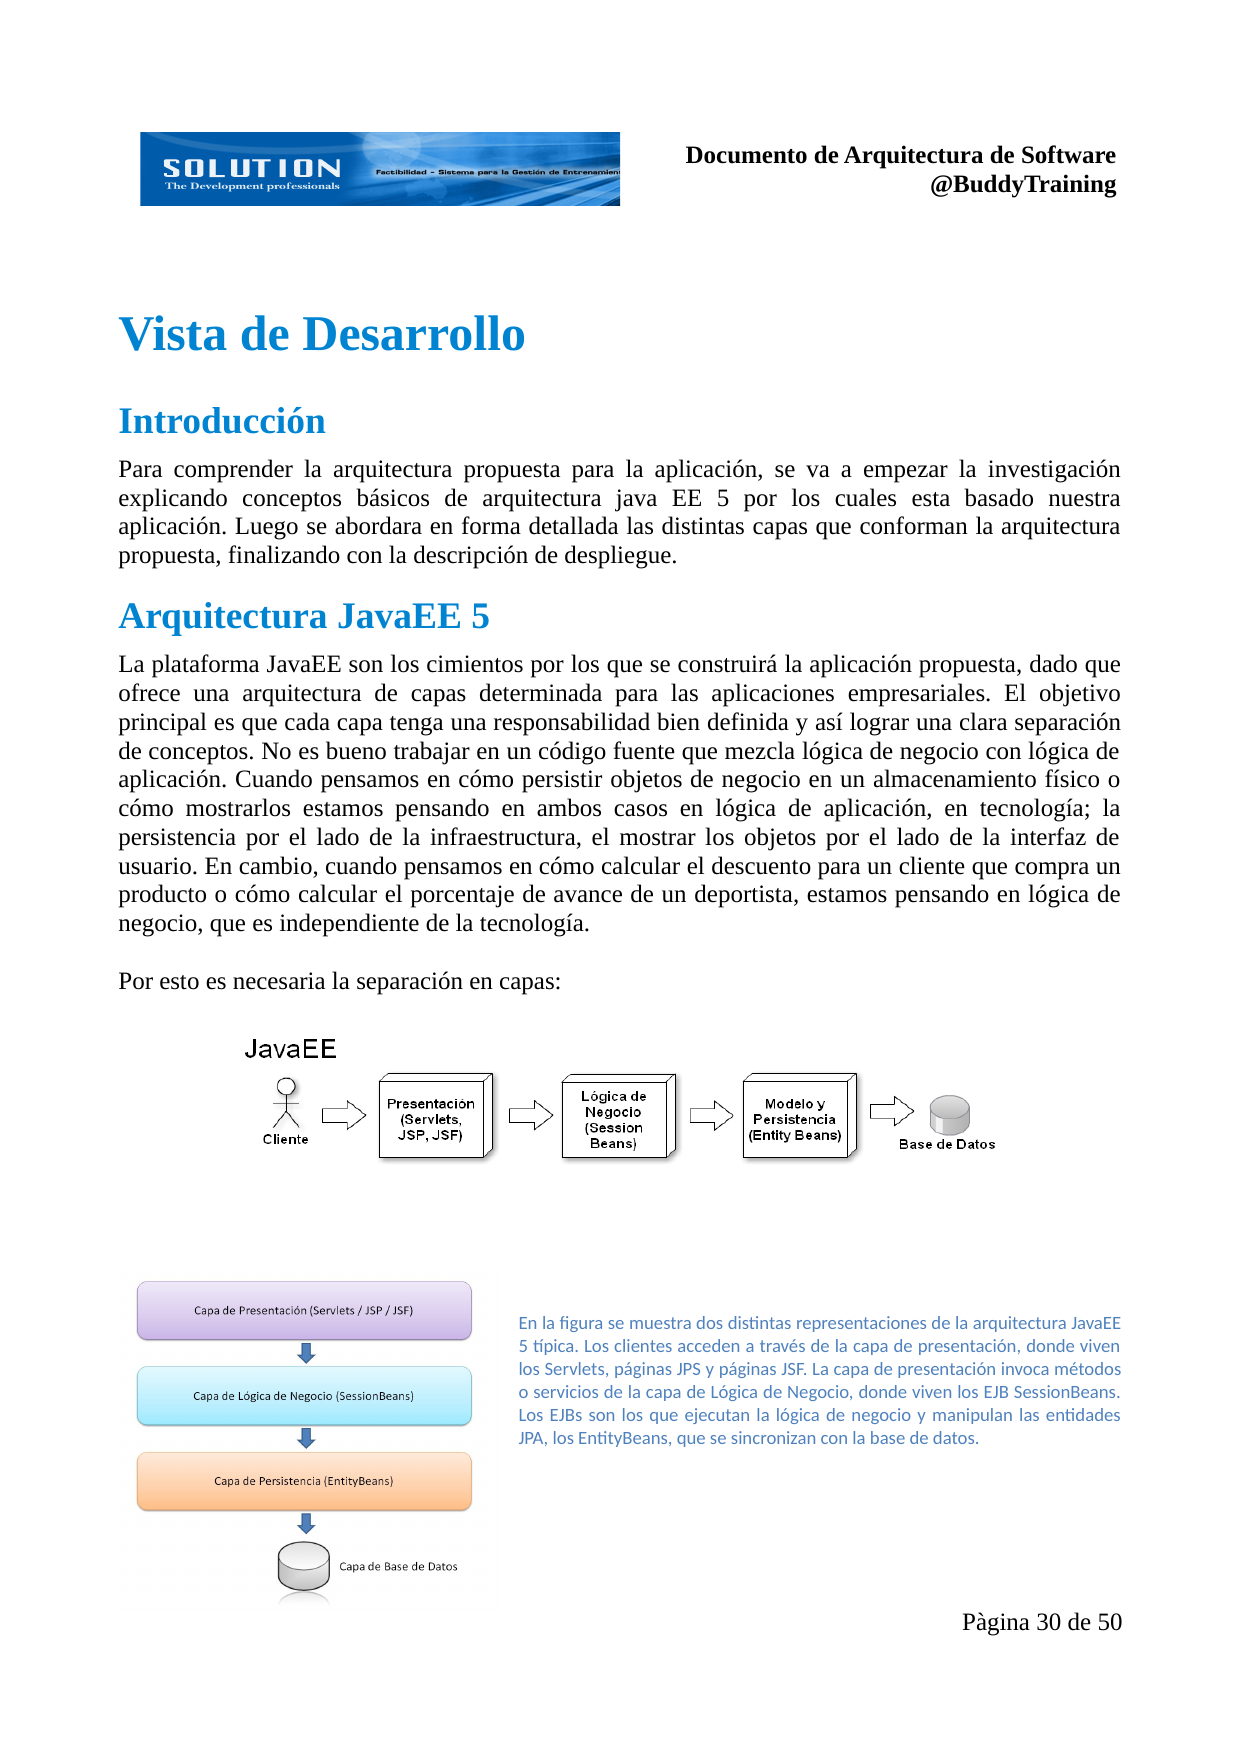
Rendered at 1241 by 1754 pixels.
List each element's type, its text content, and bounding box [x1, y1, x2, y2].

subtitle Introducción [118, 398, 1122, 441]
subtitle Arquitectura JavaEE 5 [118, 594, 1122, 637]
picture [242, 1032, 999, 1200]
text La plataforma JavaEE son los cimientos por los que se construirá la aplicación propuesta, dado que ofrece una arquitectura de capas determinada para las aplicaciones empresariales. El objetivo principal es que cada capa tenga una responsabilidad bien definida y así lograr una clara separación de conceptos. No es bueno trabajar en un código fuente que mezcla lógica de negocio con lógica de aplicación. Cuando pensamos en cómo persistir objetos de negocio en un almacenamiento físico o cómo mostrarlos estamos pensando en ambos casos en lógica de aplicación, en tecnología; la persistencia por el lado de la infraestructura, el mostrar los objetos por el lado de la interfaz de usuario. En cambio, cuando pensamos en cómo calcular el descuento para un cliente que compra un producto o cómo calcular el porcentaje de avance de un deportista, estamos pensando en lógica de negocio, que es independiente de la tecnología. [118, 649, 1122, 937]
text Para comprender la arquitectura propuesta para la aplicación, se va a empezar la investigación explicando conceptos básicos de arquitectura java EE 5 por los cuales esta basado nuestra aplicación. Luego se abordara en forma detallada las distintas capas que conforman la arquitectura propuesta, finalizando con la descripción de despliegue. [118, 454, 1122, 569]
subtitle Vista de Desarrollo [118, 303, 1122, 361]
picture [140, 132, 621, 206]
picture [118, 1270, 500, 1613]
text En la figura se muestra dos distintas representaciones de la arquitectura JavaEE 5 típica. Los clientes acceden a través de la capa de presentación, donde viven los Servlets, páginas JPS y páginas JSF. La capa de presentación invoca métodos o servicios de la capa de Lógica de Negocio, donde viven los EJB SessionBeans. Los EJBs son los que ejecutan la lógica de negocio y manipulan las entidades JPA, los EntityBeans, que se sincronizan con la base de datos. [500, 1312, 1122, 1449]
text Por esto es necesaria la separación en capas: [118, 966, 1122, 994]
